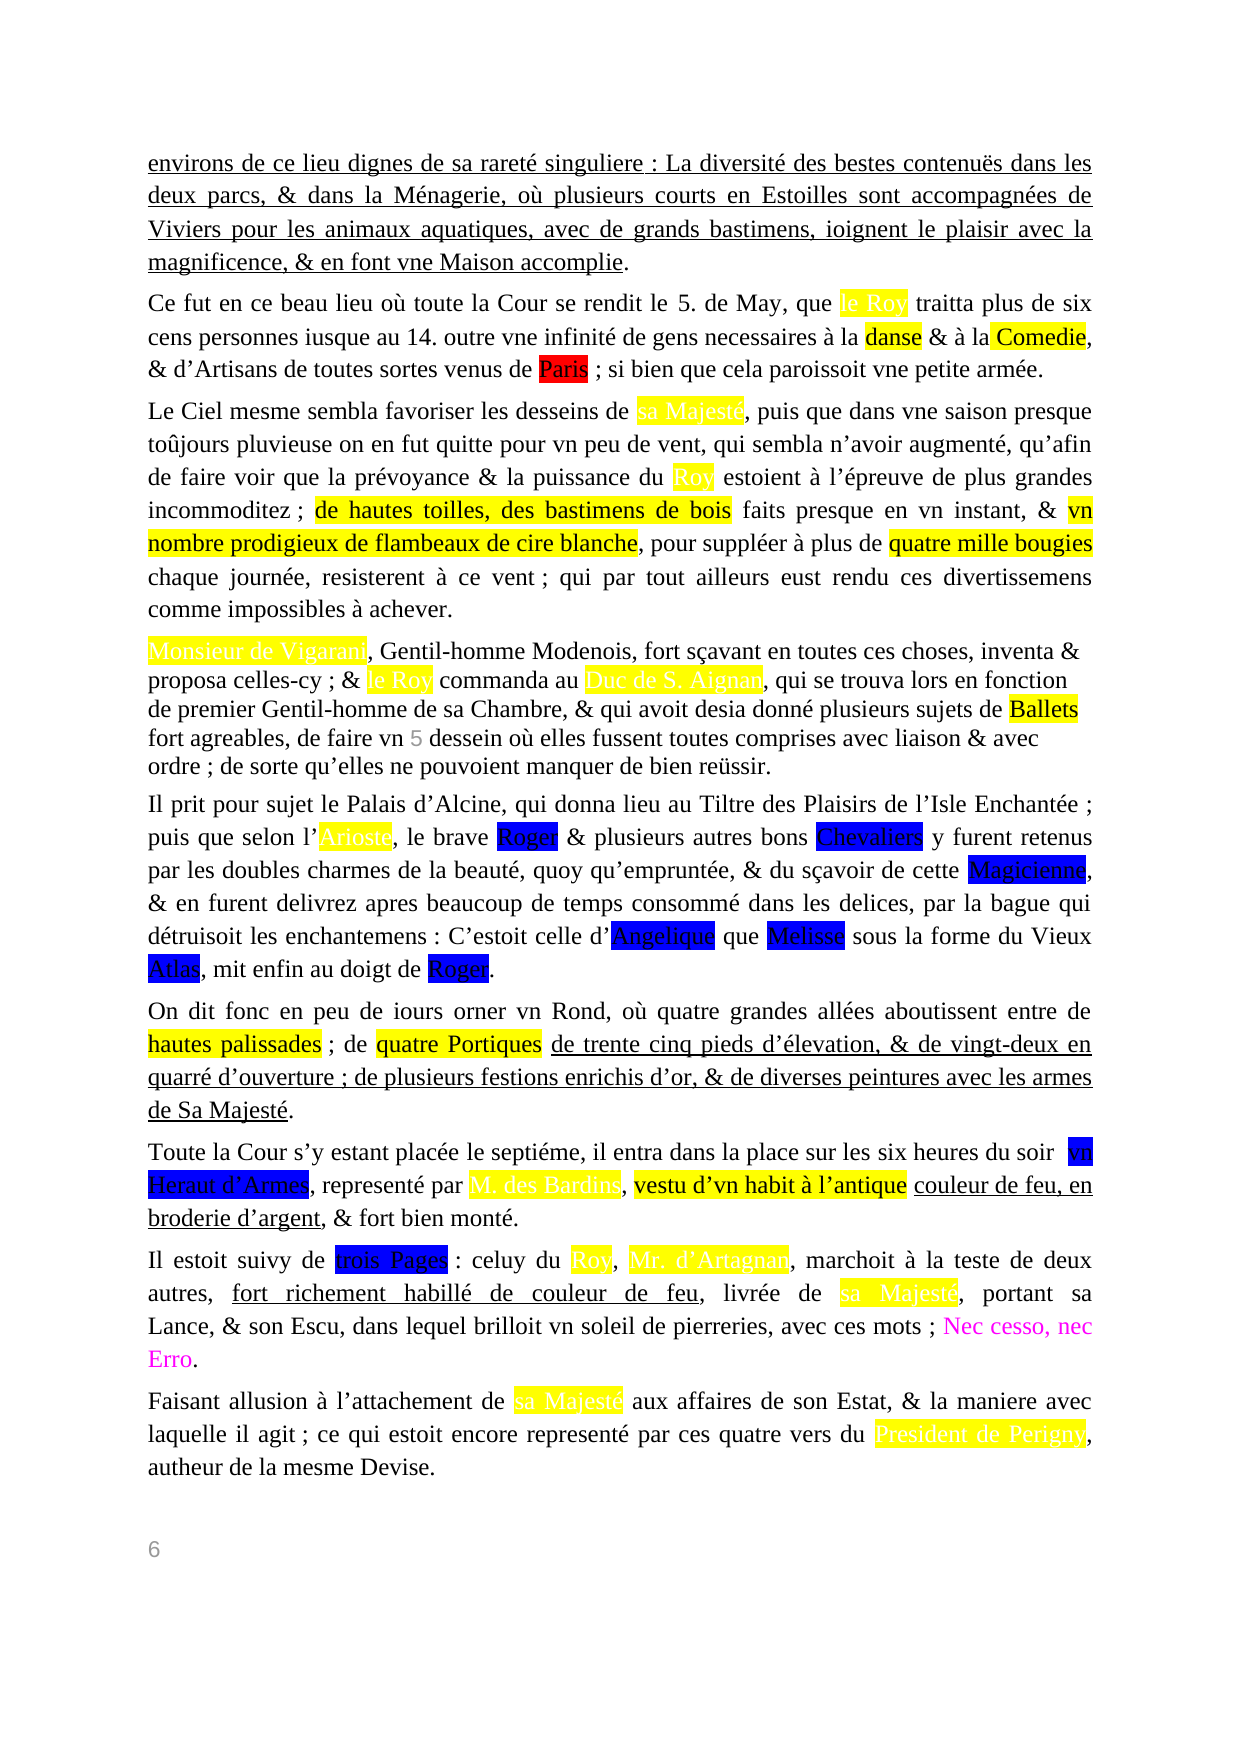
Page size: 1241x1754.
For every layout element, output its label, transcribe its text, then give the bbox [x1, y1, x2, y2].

text Monsieur de Vigarani, Gentil-homme Modenois, fort sçavant en toutes ces choses, inventa & proposa celles-cy ; & le Roy commanda au Duc de S. Aignan, qui se trouva lors en fonction de premier Gentil-homme de sa Chambre, & qui avoit desia donné plusieurs sujets de Ballets fort agreables, de faire vn 5 dessein où elles fussent toutes comprises avec liaison & avec ordre ; de sorte qu’elles ne pouvoient manquer de bien reüssir. [148, 636, 1093, 780]
text Viviers pour les animaux aquatiques, avec de grands bastimens, ioignent le plaisir avec la [148, 207, 1093, 239]
text 6 [160, 1536, 1093, 1562]
text Ce fut en ce beau lieu où toute la Cour se rendit le 5. de May, que le Roy traitta plus de six cens personnes iusque au 14. outre vne infinité de gens necessaires à la danse & à la Comedie, & d’Artisans de toutes sortes venus de Paris ; si bien que cela paroissoit vne petite armée. [148, 288, 1093, 383]
text Le Ciel mesme sembla favoriser les desseins de sa Majesté, puis que dans vne saison presque toûjours pluvieuse on en fut quitte pour vn peu de vent, qui sembla n’avoir augmenté, qu’afin de faire voir que la prévoyance & la puissance du Roy estoient à l’épreuve de plus grandes incommoditez ; de hautes toilles, des bastimens de bois faits presque en vn instant, & vn nombre prodigieux de flambeaux de cire blanche, pour suppléer à plus de quatre mille bougies chaque journée, resisterent à ce vent ; qui par tout ailleurs eust rendu ces divertissemens comme impossibles à achever. [148, 396, 1093, 623]
text magnificence, & en font vne Maison accomplie. [148, 240, 1093, 275]
text environs de ce lieu dignes de sa rareté singuliere : La diversité des bestes contenuës dans les deux parcs, & dans la Ménagerie, où plusieurs courts en Estoilles sont accompagnées de [148, 148, 1093, 206]
text Il prit pour sujet le Palais d’Alcine, qui donna lieu au Tiltre des Plaisirs de l’Isle Enchantée ; puis que selon l’Arioste, le brave Roger & plusieurs autres bons Chevaliers y furent retenus par les doubles charmes de la beauté, quoy qu’empruntée, & du sçavoir de cette Magicienne, & en furent delivrez apres beaucoup de temps consommé dans les delices, par la bague qui détruisoit les enchantemens : C’estoit celle d’Angelique que Melisse sous la forme du Vieux Atlas, mit enfin au doigt de Roger. [148, 789, 1093, 983]
text Il estoit suivy de trois Pages : celuy du Roy, Mr. d’Artagnan, marchoit à la teste de deux autres, fort richement habillé de couleur de feu, livrée de sa Majesté, portant sa Lance, & son Escu, dans lequel brilloit vn soleil de pierreries, avec ces mots ; Nec cesso, nec Erro. [148, 1245, 1093, 1373]
text On dit fonc en peu de iours orner vn Rond, où quatre grandes allées aboutissent entre de hautes palissades ; de quatre Portiques de trente cinq pieds d’élevation, & de vingt-deux en quarré d’ouverture ; de plusieurs festions enrichis d’or, & de diverses peintures avec les armes [148, 996, 1093, 1087]
text Toute la Cour s’y estant placée le septiéme, il entra dans la place sur les six heures du soir vn Heraut d’Armes, representé par M. des Bardins, vestu d’vn habit à l’antique couleur de feu, en broderie d’argent, & fort bien monté. [148, 1137, 1093, 1232]
text de Sa Majesté. [148, 1088, 1093, 1124]
text Faisant allusion à l’attachement de sa Majesté aux affaires de son Estat, & la maniere avec laquelle il agit ; ce qui estoit encore representé par ces quatre vers du President de Perigny, autheur de la mesme Devise. [148, 1386, 1093, 1481]
